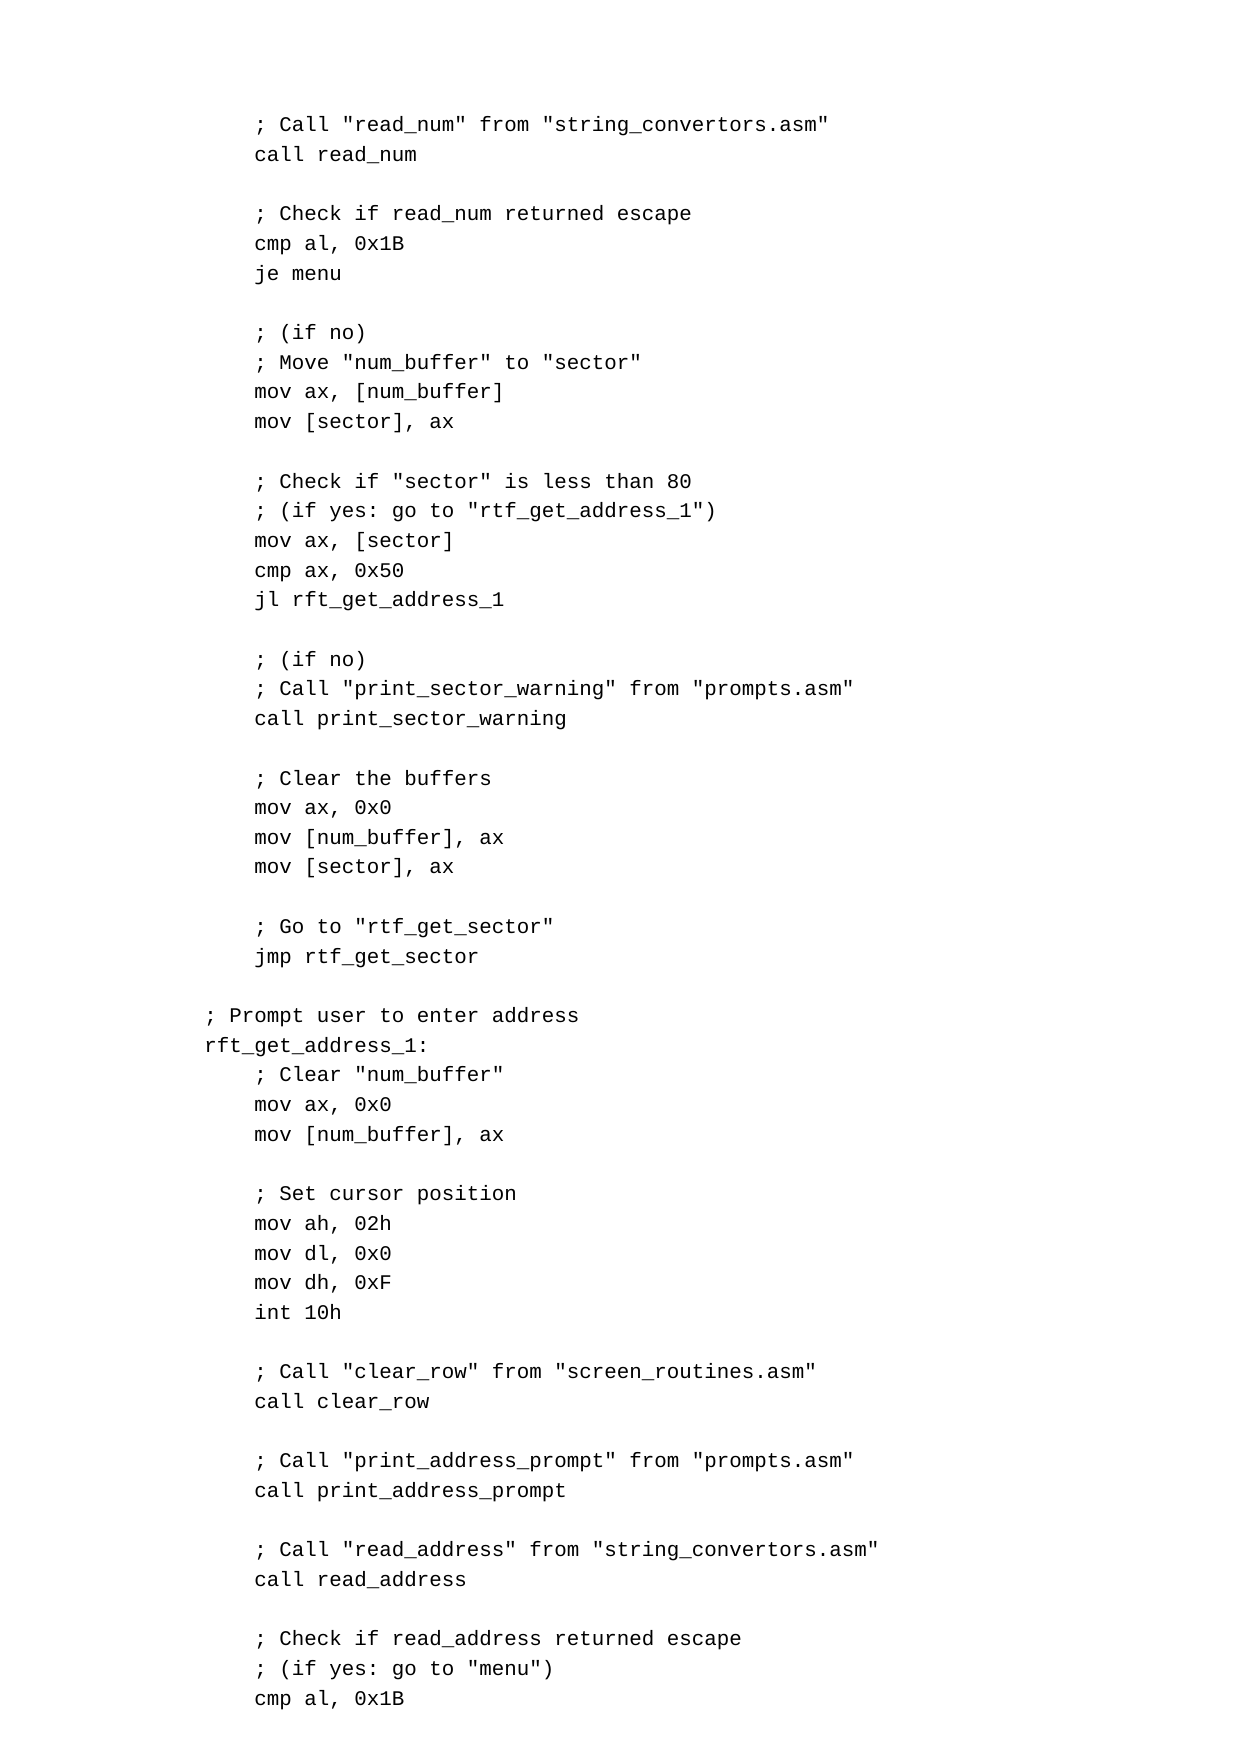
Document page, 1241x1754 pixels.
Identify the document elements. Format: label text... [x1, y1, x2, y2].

text mov ah, 02h [154, 1207, 1086, 1236]
text call read_num [154, 138, 1086, 168]
text ; Call "read_address" from "string_convertors.asm" [154, 1533, 1086, 1563]
text cmp al, 0x1B [154, 1682, 1086, 1711]
text ; Clear the buffers [154, 761, 1086, 791]
text ; Set cursor position [154, 1177, 1086, 1207]
text mov ax, 0x0 [154, 1088, 1086, 1118]
text jmp rtf_get_sector [154, 939, 1086, 969]
text ; Prompt user to enter address [154, 999, 1086, 1029]
text cmp al, 0x1B [154, 227, 1086, 257]
text ; Call "read_num" from "string_convertors.asm" [154, 108, 1086, 138]
text ; Check if read_num returned escape [154, 197, 1086, 227]
text ; Call "clear_row" from "screen_routines.asm" [154, 1355, 1086, 1385]
text je menu [154, 257, 1086, 286]
text mov [num_buffer], ax [154, 821, 1086, 851]
text ; Move "num_buffer" to "sector" [154, 346, 1086, 376]
text rft_get_address_1: [154, 1029, 1086, 1058]
text ; Call "print_sector_warning" from "prompts.asm" [154, 672, 1086, 702]
text ; Check if "sector" is less than 80 [154, 464, 1086, 494]
text jl rft_get_address_1 [154, 583, 1086, 613]
text ; Clear "num_buffer" [154, 1058, 1086, 1088]
text call print_address_prompt [154, 1474, 1086, 1504]
text cmp ax, 0x50 [154, 554, 1086, 583]
text ; Go to "rtf_get_sector" [154, 910, 1086, 939]
text call print_sector_warning [154, 702, 1086, 732]
text call clear_row [154, 1385, 1086, 1414]
text ; (if no) [154, 316, 1086, 346]
text mov [num_buffer], ax [154, 1118, 1086, 1147]
text ; (if yes: go to "menu") [154, 1652, 1086, 1682]
text mov dl, 0x0 [154, 1236, 1086, 1266]
text mov [sector], ax [154, 405, 1086, 435]
text ; Call "print_address_prompt" from "prompts.asm" [154, 1444, 1086, 1474]
text mov ax, [num_buffer] [154, 376, 1086, 405]
text mov ax, [sector] [154, 524, 1086, 554]
text ; Check if read_address returned escape [154, 1622, 1086, 1652]
text int 10h [154, 1296, 1086, 1326]
text mov ax, 0x0 [154, 791, 1086, 821]
text ; (if yes: go to "rtf_get_address_1") [154, 494, 1086, 524]
text mov dh, 0xF [154, 1266, 1086, 1296]
text call read_address [154, 1563, 1086, 1593]
text ; (if no) [154, 643, 1086, 672]
text mov [sector], ax [154, 851, 1086, 880]
